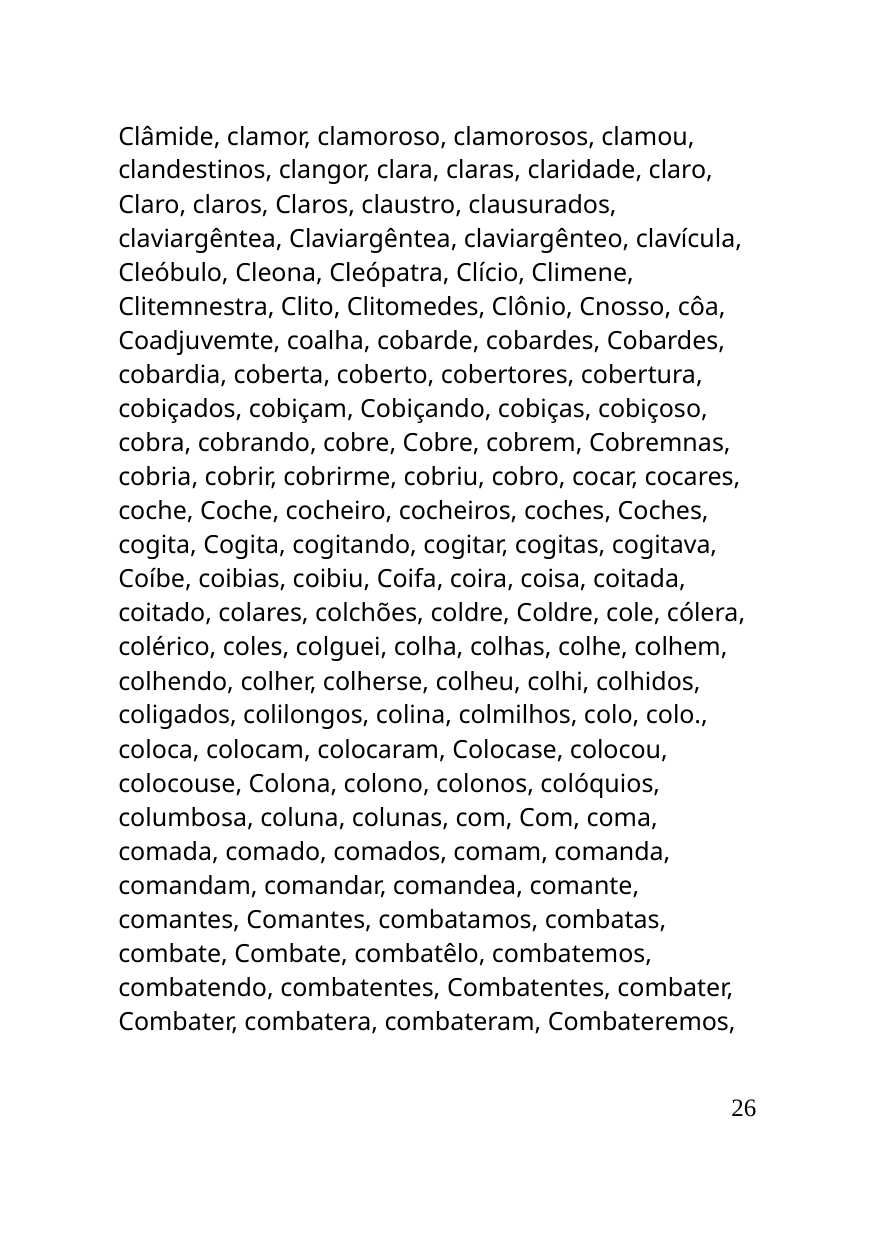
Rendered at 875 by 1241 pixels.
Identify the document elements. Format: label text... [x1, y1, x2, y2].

text Clâmide, clamor, clamoroso, clamorosos, clamou, clandestinos, clangor, clara, claras, claridade, claro, Claro, claros, Claros, claustro, clausurados, claviargêntea, Claviargêntea, claviargênteo, clavícula, Cleóbulo, Cleona, Cleópatra, Clício, Climene, Clitemnestra, Clito, Clitomedes, Clônio, Cnosso, côa, Coadjuvemte, coalha, cobarde, cobardes, Cobardes, cobardia, coberta, coberto, cobertores, cobertura, cobiçados, cobiçam, Cobiçando, cobiças, cobiçoso, cobra, cobrando, cobre, Cobre, cobrem, Cobremnas, cobria, cobrir, cobrirme, cobriu, cobro, cocar, cocares, coche, Coche, cocheiro, cocheiros, coches, Coches, cogita, Cogita, cogitando, cogitar, cogitas, cogitava, Coíbe, coibias, coibiu, Coifa, coira, coisa, coitada, coitado, colares, colchões, coldre, Coldre, cole, cólera, colérico, coles, colguei, colha, colhas, colhe, colhem, colhendo, colher, colherse, colheu, colhi, colhidos, coligados, colilongos, colina, colmilhos, colo, colo., coloca, colocam, colocaram, Colocase, colocou, colocouse, Colona, colono, colonos, colóquios, columbosa, coluna, colunas, com, Com, coma, comada, comado, comados, comam, comanda, comandam, comandar, comandea, comante, comantes, Comantes, combatamos, combatas, combate, Combate, combatêlo, combatemos, combatendo, combatentes, Combatentes, combater, Combater, combatera, combateram, Combateremos, [118, 118, 756, 1038]
